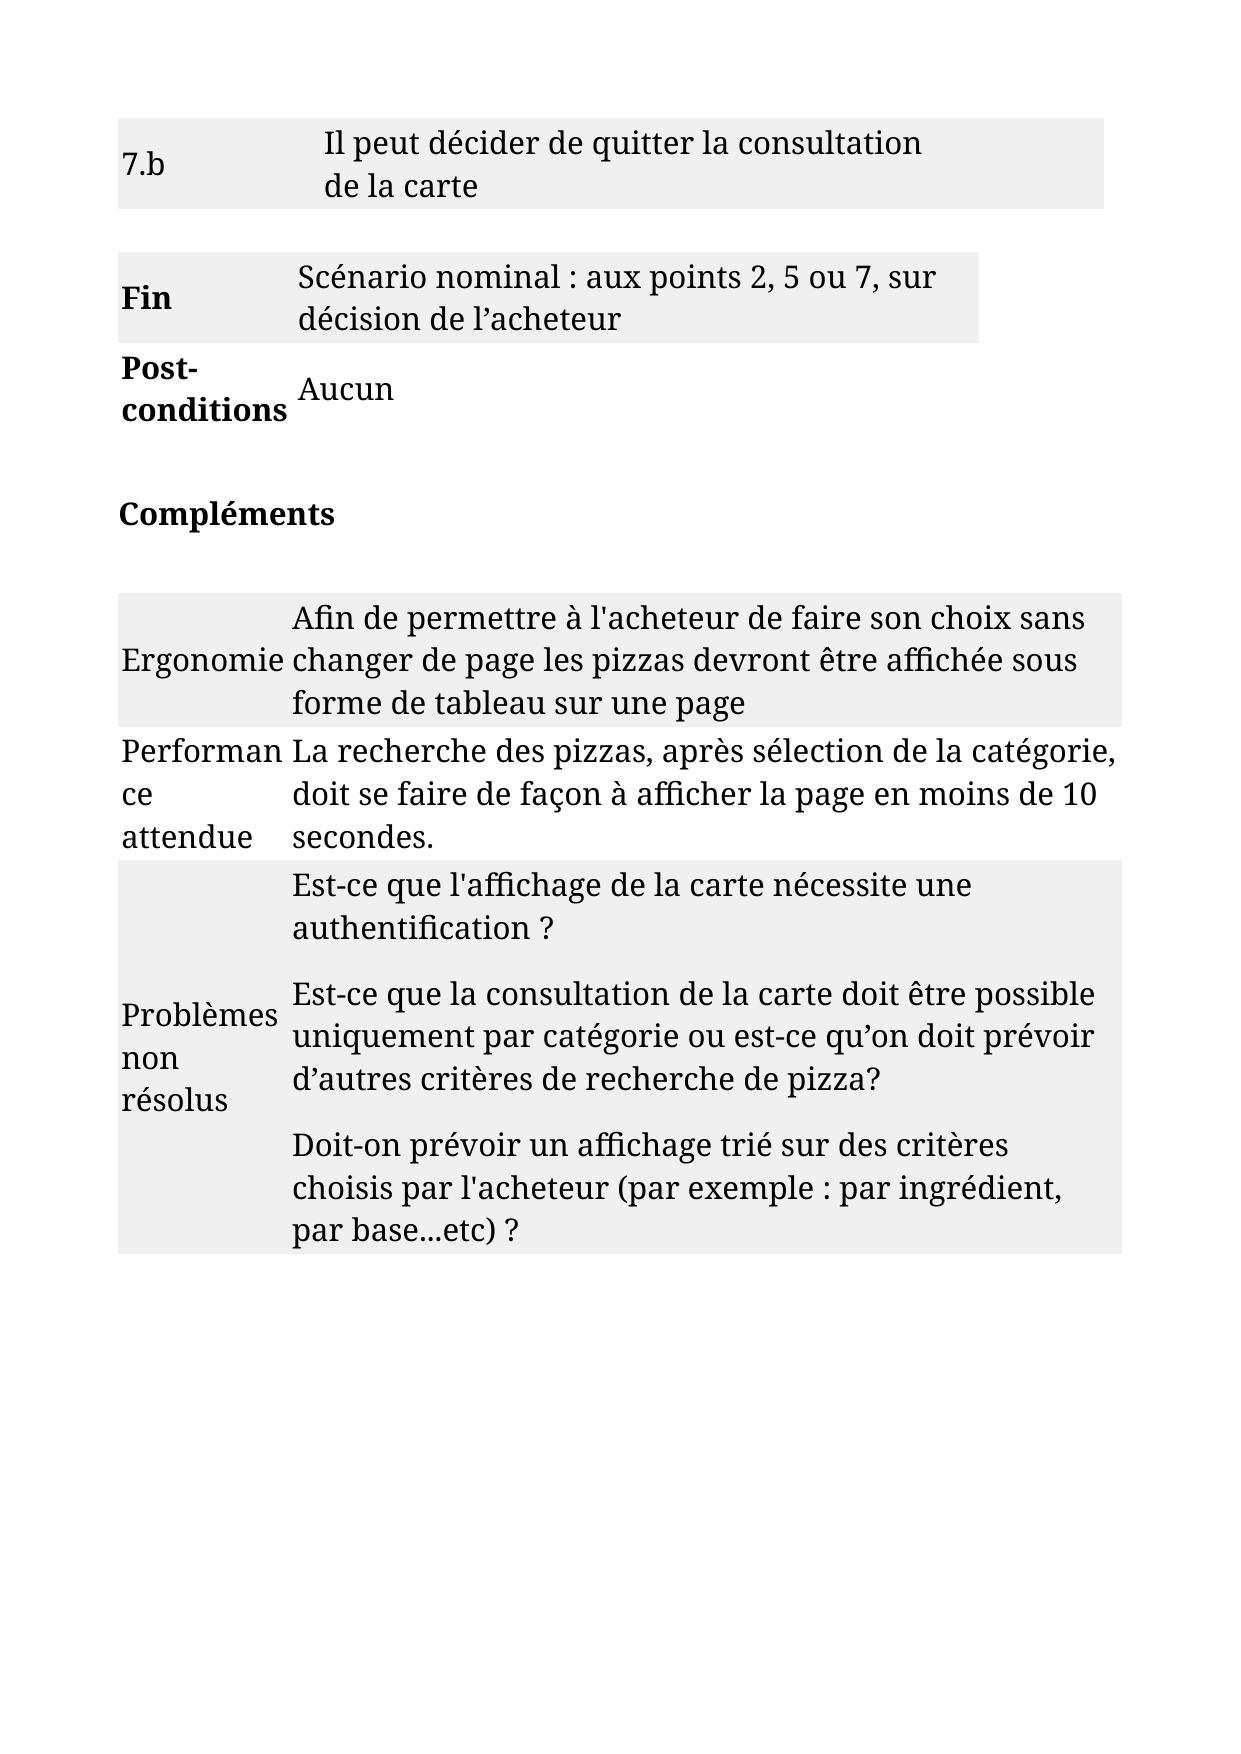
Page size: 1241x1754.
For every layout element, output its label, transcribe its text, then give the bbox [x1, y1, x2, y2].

table_cell Il peut décider de quitter la consultation de la carte [321, 118, 1001, 209]
table_header Afin de permettre à l'acheteur de faire son choix sans changer de page les pizzas devront être affichée sous forme de tableau sur une page [289, 593, 1122, 727]
table_cell Performance attendue [118, 727, 289, 860]
table_cell Aucun [295, 343, 979, 434]
table_cell Post-conditions [118, 343, 295, 434]
table_cell Problèmes non résolus [118, 860, 289, 1254]
table_cell Est-ce que l'affichage de la carte nécessite une authentification ? Est-ce que la consultation de la carte doit être possible uniquement par catégorie ou est-ce qu’on doit prévoir d’autres critères de recherche de pizza? Doit-on prévoir un affichage trié sur des critères choisis par l'acheteur (par exemple : par ingrédient, par base...etc) ? [289, 860, 1122, 1254]
table_header Ergonomie [118, 593, 289, 727]
subtitle Compléments [118, 492, 1122, 535]
table_cell [1001, 118, 1104, 209]
table_header Scénario nominal : aux points 2, 5 ou 7, sur décision de l’acheteur [295, 252, 979, 343]
table_cell 7.b [118, 118, 321, 209]
table_header Fin [118, 252, 295, 343]
table_cell La recherche des pizzas, après sélection de la catégorie, doit se faire de façon à afficher la page en moins de 10 secondes. [289, 727, 1122, 860]
